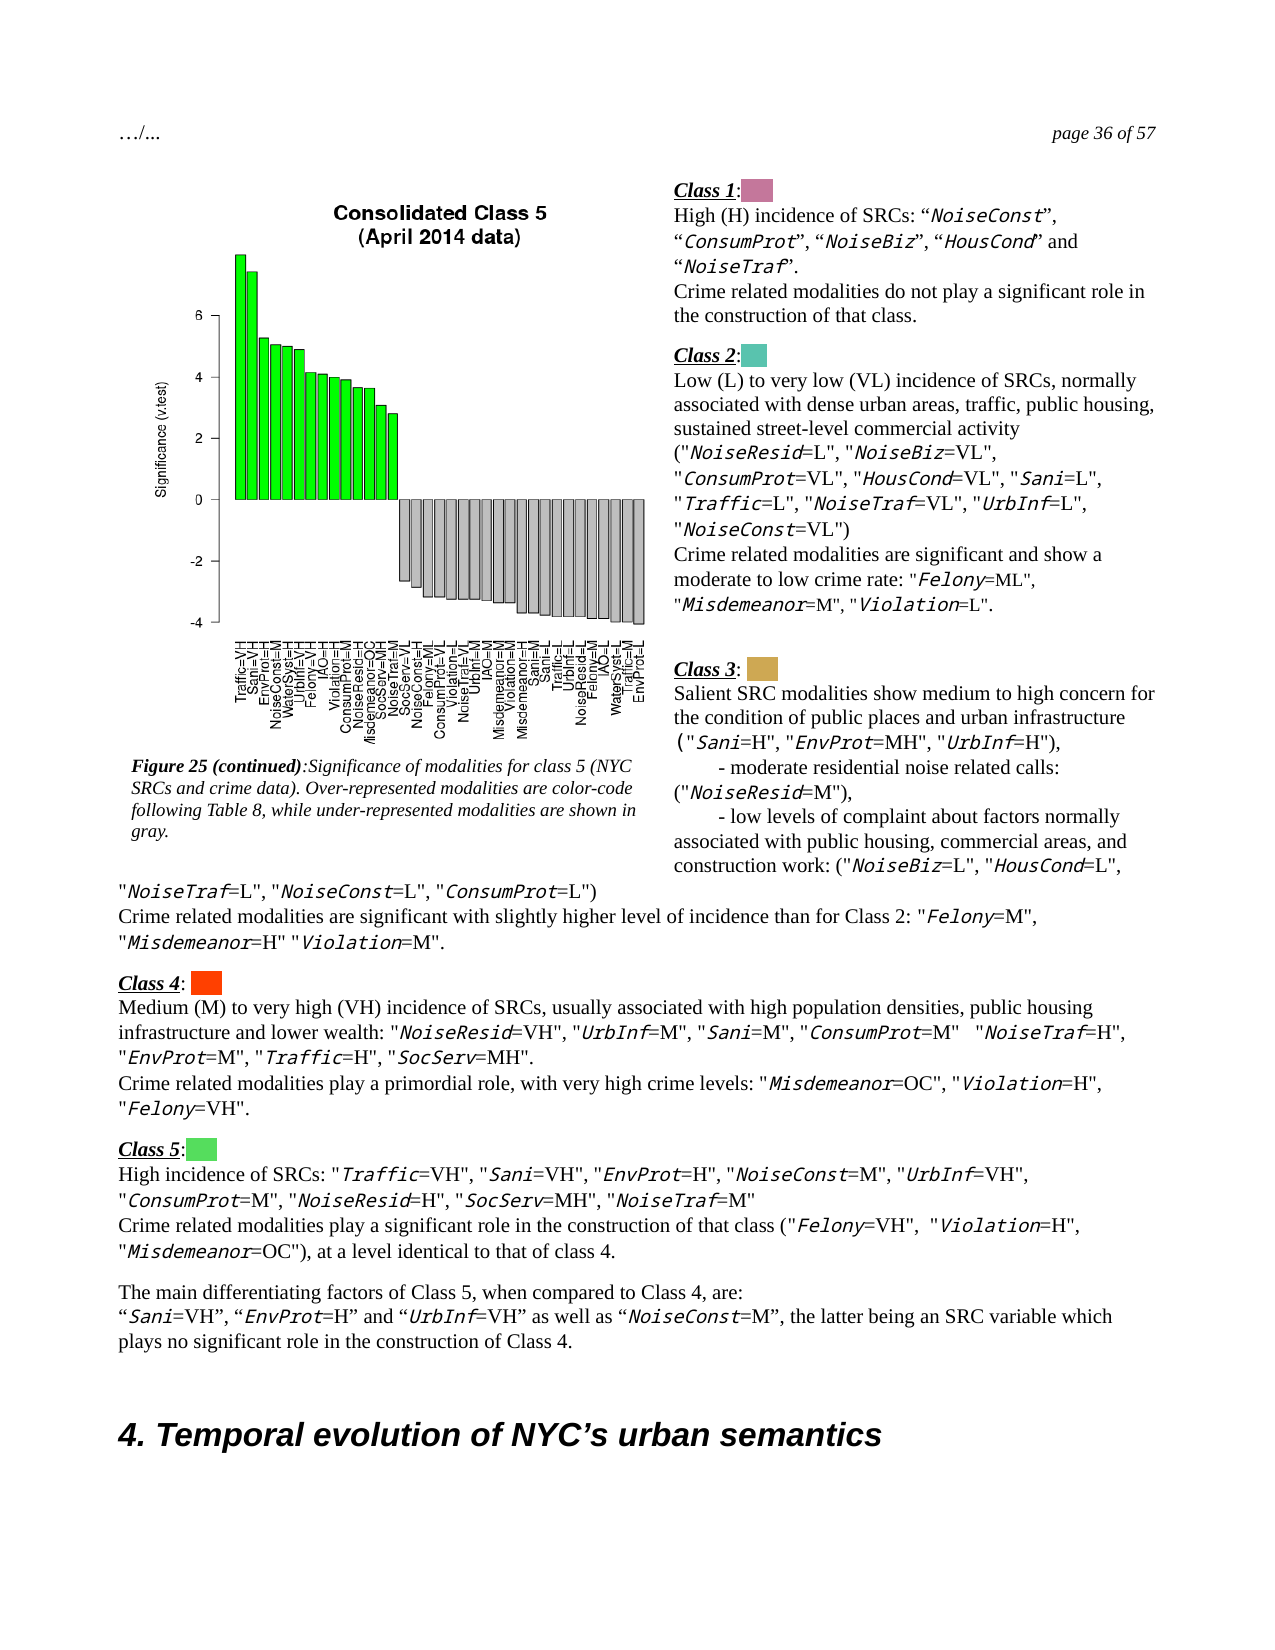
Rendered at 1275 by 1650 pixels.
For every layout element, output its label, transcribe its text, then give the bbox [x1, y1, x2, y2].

text Class 1: High (H) incidence of SRCs: “NoiseConst”, “ConsumProt”, “NoiseBiz”, “HousCond” and “NoiseTraf”. Crime related modalities do not play a significant role in the construction of that class. [118, 166, 1157, 857]
subtitle 4. Temporal evolution of NYC’s urban semantics [118, 1414, 1157, 1453]
text Figure 25 (continued):Significance of modalities for class 5 (NYC SRCs and crime data). Over-represented modalities are color-code following Table 8, while under-represented modalities are shown in gray. [131, 178, 666, 842]
text Class 5: High incidence of SRCs: "Traffic=VH", "Sani=VH", "EnvProt=H", "NoiseConst=M", "UrbInf=VH", "ConsumProt=M", "NoiseResid=H", "SocServ=MH", "NoiseTraf=M" Crime related modalities play a significant role in the construction of that class ("Felony=VH", "Violation=H", "Misdemeanor=OC"), at a level identical to that of class 4. [118, 1137, 1157, 1263]
text Class 2: Low (L) to very low (VL) incidence of SRCs, normally associated with dense urban areas, traffic, public housing, sustained street-level commercial activity ("NoiseResid=L", "NoiseBiz=VL", "ConsumProt=VL", "HousCond=VL", "Sani=L", "Traffic=L", "NoiseTraf=VL", "UrbInf=L", "NoiseConst=VL") Crime related modalities are significant and show a moderate to low crime rate: "Felony=ML", "Misdemeanor=M", "Violation=L". [674, 343, 1157, 641]
text The main differentiating factors of Class 5, when compared to Class 4, are: “Sani=VH”, “EnvProt=H” and “UrbInf=VH” as well as “NoiseConst=M”, the latter being an SRC variable which plays no significant role in the construction of Class 4. [118, 1280, 1157, 1353]
text Class 4: Medium (M) to very high (VH) incidence of SRCs, usually associated with high population densities, public housing infrastructure and lower wealth: "NoiseResid=VH", "UrbInf=M", "Sani=M", "ConsumProt=M" "NoiseTraf=H", "EnvProt=M", "Traffic=H", "SocServ=MH". Crime related modalities play a primordial role, with very high crime levels: "Misdemeanor=OC", "Violation=H", "Felony=VH". [118, 971, 1157, 1121]
picture [147, 197, 654, 744]
text Class 3: Salient SRC modalities show medium to high concern for the condition of public places and urban infrastructure ("Sani=H", "EnvProt=MH", "UrbInf=H"), - moderate residential noise related calls: ("NoiseResid=M"), - low levels of complaint about factors normally associated with public housing, commercial areas, and construction work: ("NoiseBiz=L", "HousCond=L", "NoiseTraf=L", "NoiseConst=L", "ConsumProt=L") Crime related modalities are significant with slightly higher level of incidence than for Class 2: "Felony=M", "Misdemeanor=H" "Violation=M". [118, 657, 1157, 955]
